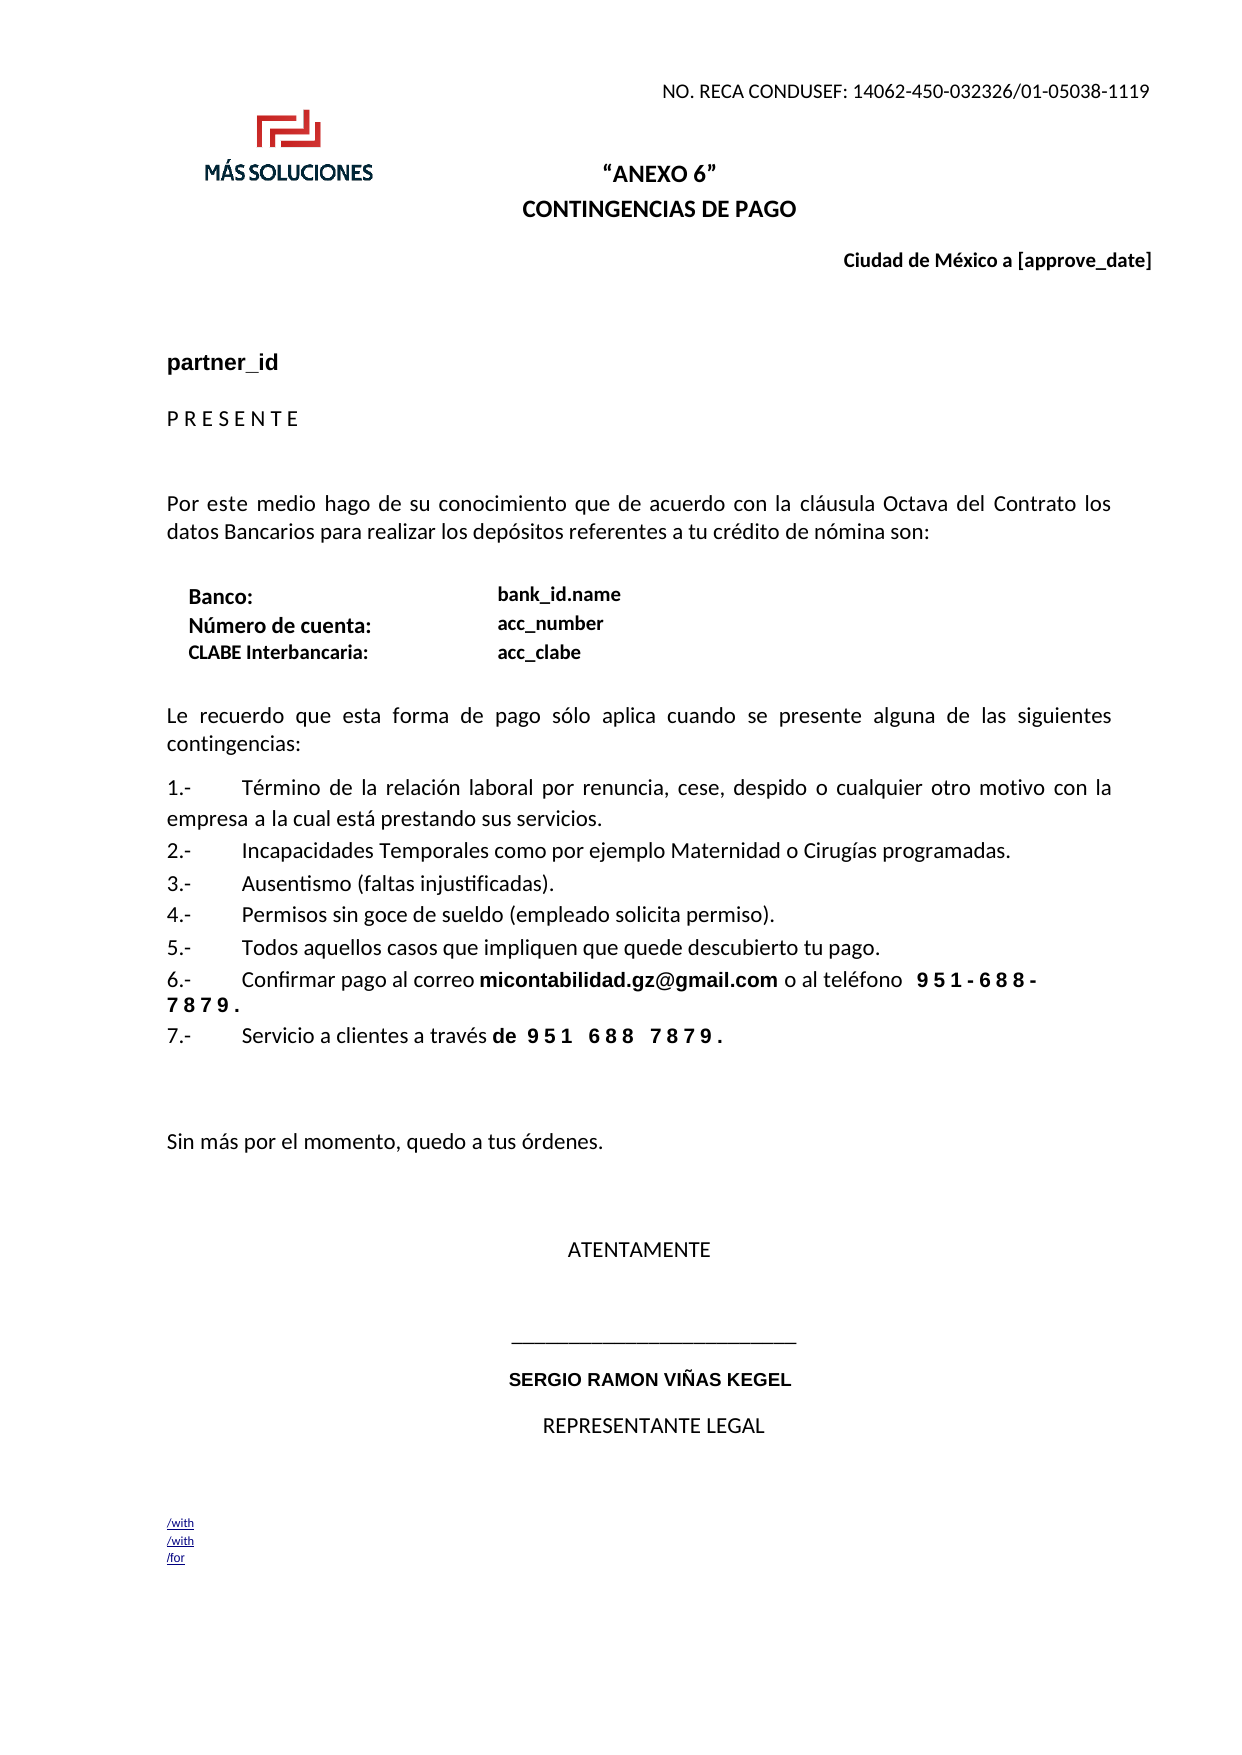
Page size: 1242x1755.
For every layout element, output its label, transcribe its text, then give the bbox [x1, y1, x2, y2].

list Servicio a clientes a través de 951 688 7879. [167, 1022, 1112, 1049]
list Confirmar pago al correo micontabilidad.gz@gmail.com o al teléfono 951-688-7879. [167, 965, 1112, 1017]
list Término de la relación laboral por renuncia, cese, despido o cualquier otro motivo con la empresa a la cual está prestando sus servicios. [167, 773, 1112, 833]
text /for [167, 1551, 825, 1565]
table_header bank_id.name [486, 582, 1166, 610]
text /with [167, 1533, 1150, 1549]
text REPRESENTANTE LEGAL [167, 1411, 1141, 1439]
text /with [167, 1516, 1150, 1531]
text partner_id [167, 349, 1150, 375]
text Sin más por el momento, quedo a tus órdenes. [167, 1127, 1112, 1155]
text CONTINGENCIAS DE PAGO [167, 193, 1152, 224]
text “ANEXO 6” [377, 158, 1152, 188]
text Por este medio hago de su conocimiento que de acuerdo con la cláusula Octava del Contrato los datos Bancarios para realizar los depósitos referentes a tu crédito de nómina son: [167, 489, 1112, 545]
text ATENTAMENTE [167, 1235, 1112, 1263]
table_cell Número de cuenta: [177, 610, 486, 639]
text [167, 158, 201, 188]
list Incapacidades Temporales como por ejemplo Maternidad o Cirugías programadas. [167, 837, 1112, 865]
text _________________________ [167, 1319, 1141, 1347]
text Ciudad de México a [approve_date] [167, 245, 1152, 272]
table_cell acc_clabe [486, 639, 1166, 665]
text Le recuerdo que esta forma de pago sólo aplica cuando se presente alguna de las siguientes contingencias: [167, 701, 1112, 757]
picture [201, 75, 377, 221]
list Ausentismo (faltas injustificadas). [167, 869, 1112, 897]
table_cell acc_number [486, 610, 1166, 639]
text P R E S E N T E [167, 404, 1112, 432]
list Permisos sin goce de sueldo (empleado solicita permiso). [167, 901, 1112, 929]
list Todos aquellos casos que impliquen que quede descubierto tu pago. [167, 933, 1112, 961]
table_cell CLABE Interbancaria: [177, 639, 486, 665]
table_header Banco: [177, 582, 486, 610]
text SERGIO RAMON VIÑAS KEGEL [167, 1368, 1150, 1390]
